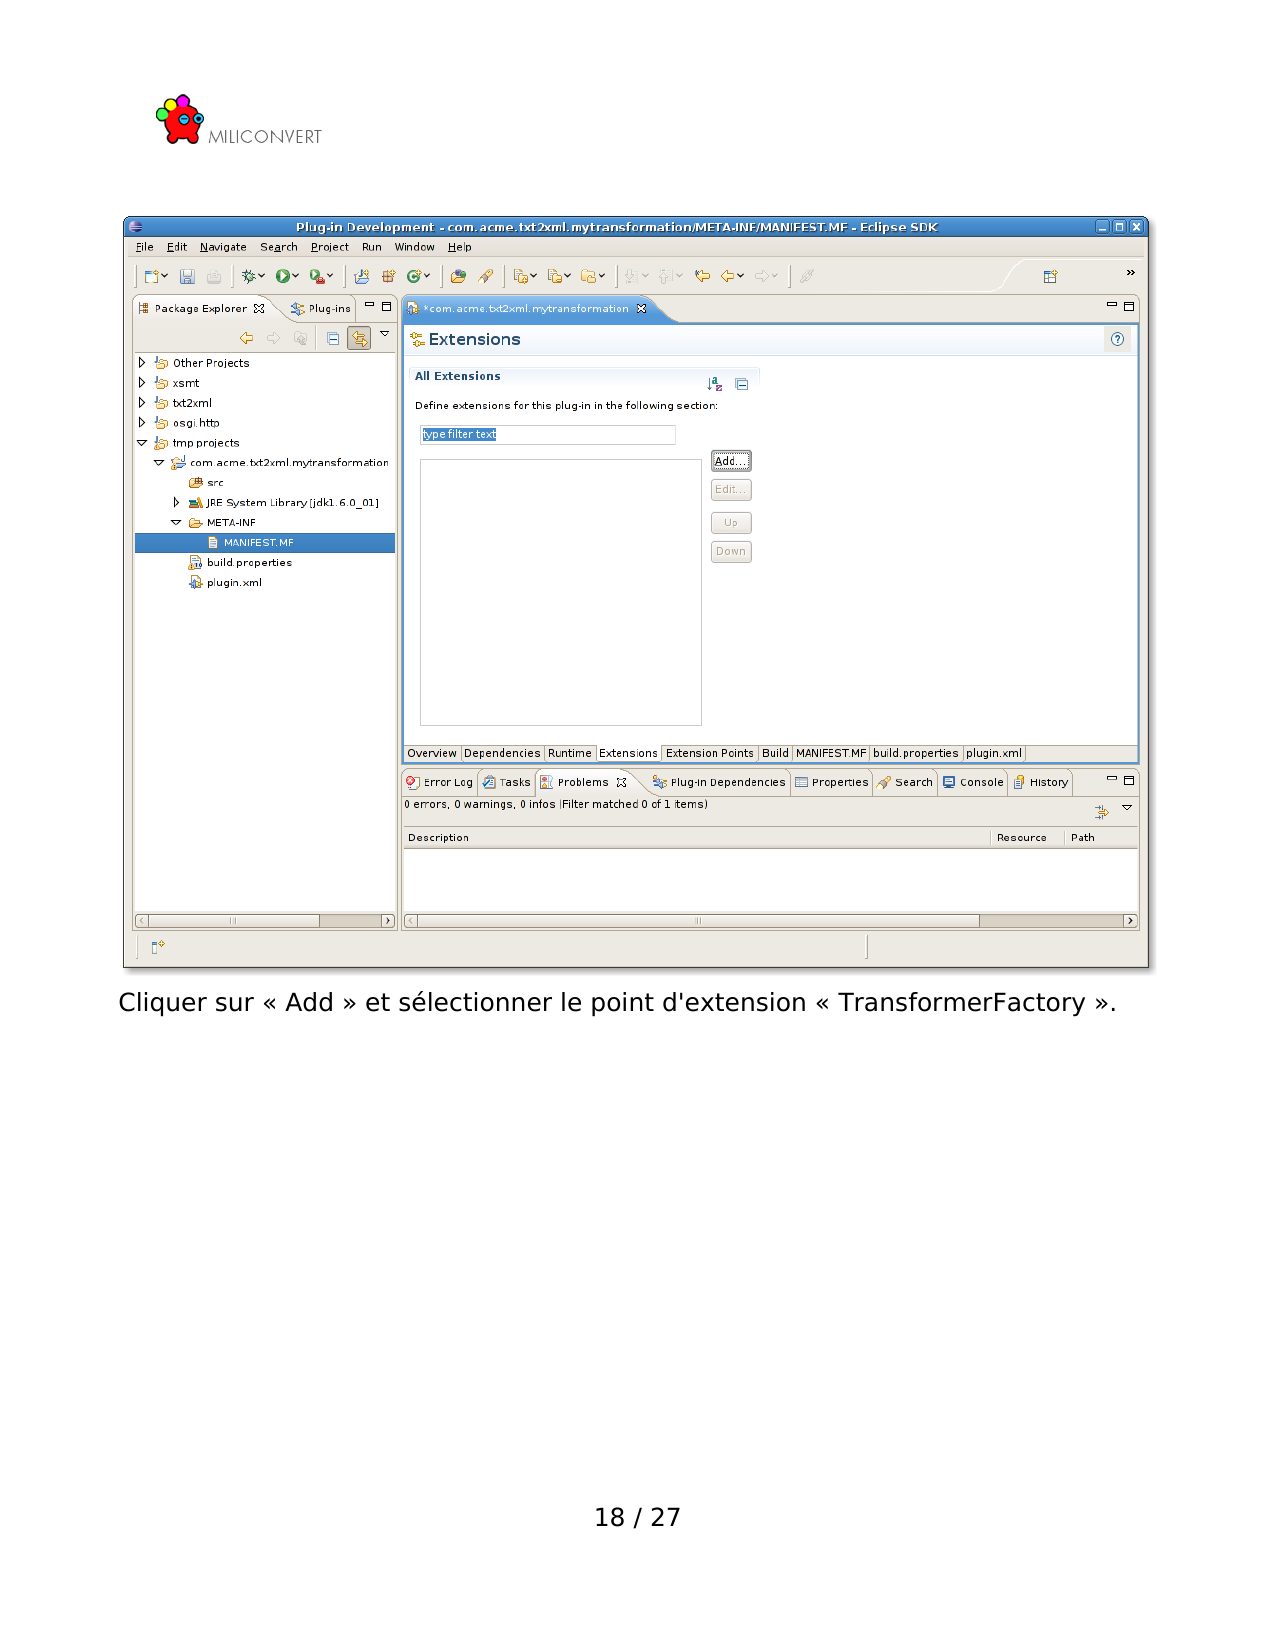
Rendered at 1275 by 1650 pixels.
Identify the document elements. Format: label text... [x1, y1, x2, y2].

text Cliquer sur « Add » et sélectionner le point d'extension « TransformerFactory ». [118, 988, 1157, 1017]
picture [132, 69, 354, 176]
picture [118, 211, 1157, 976]
